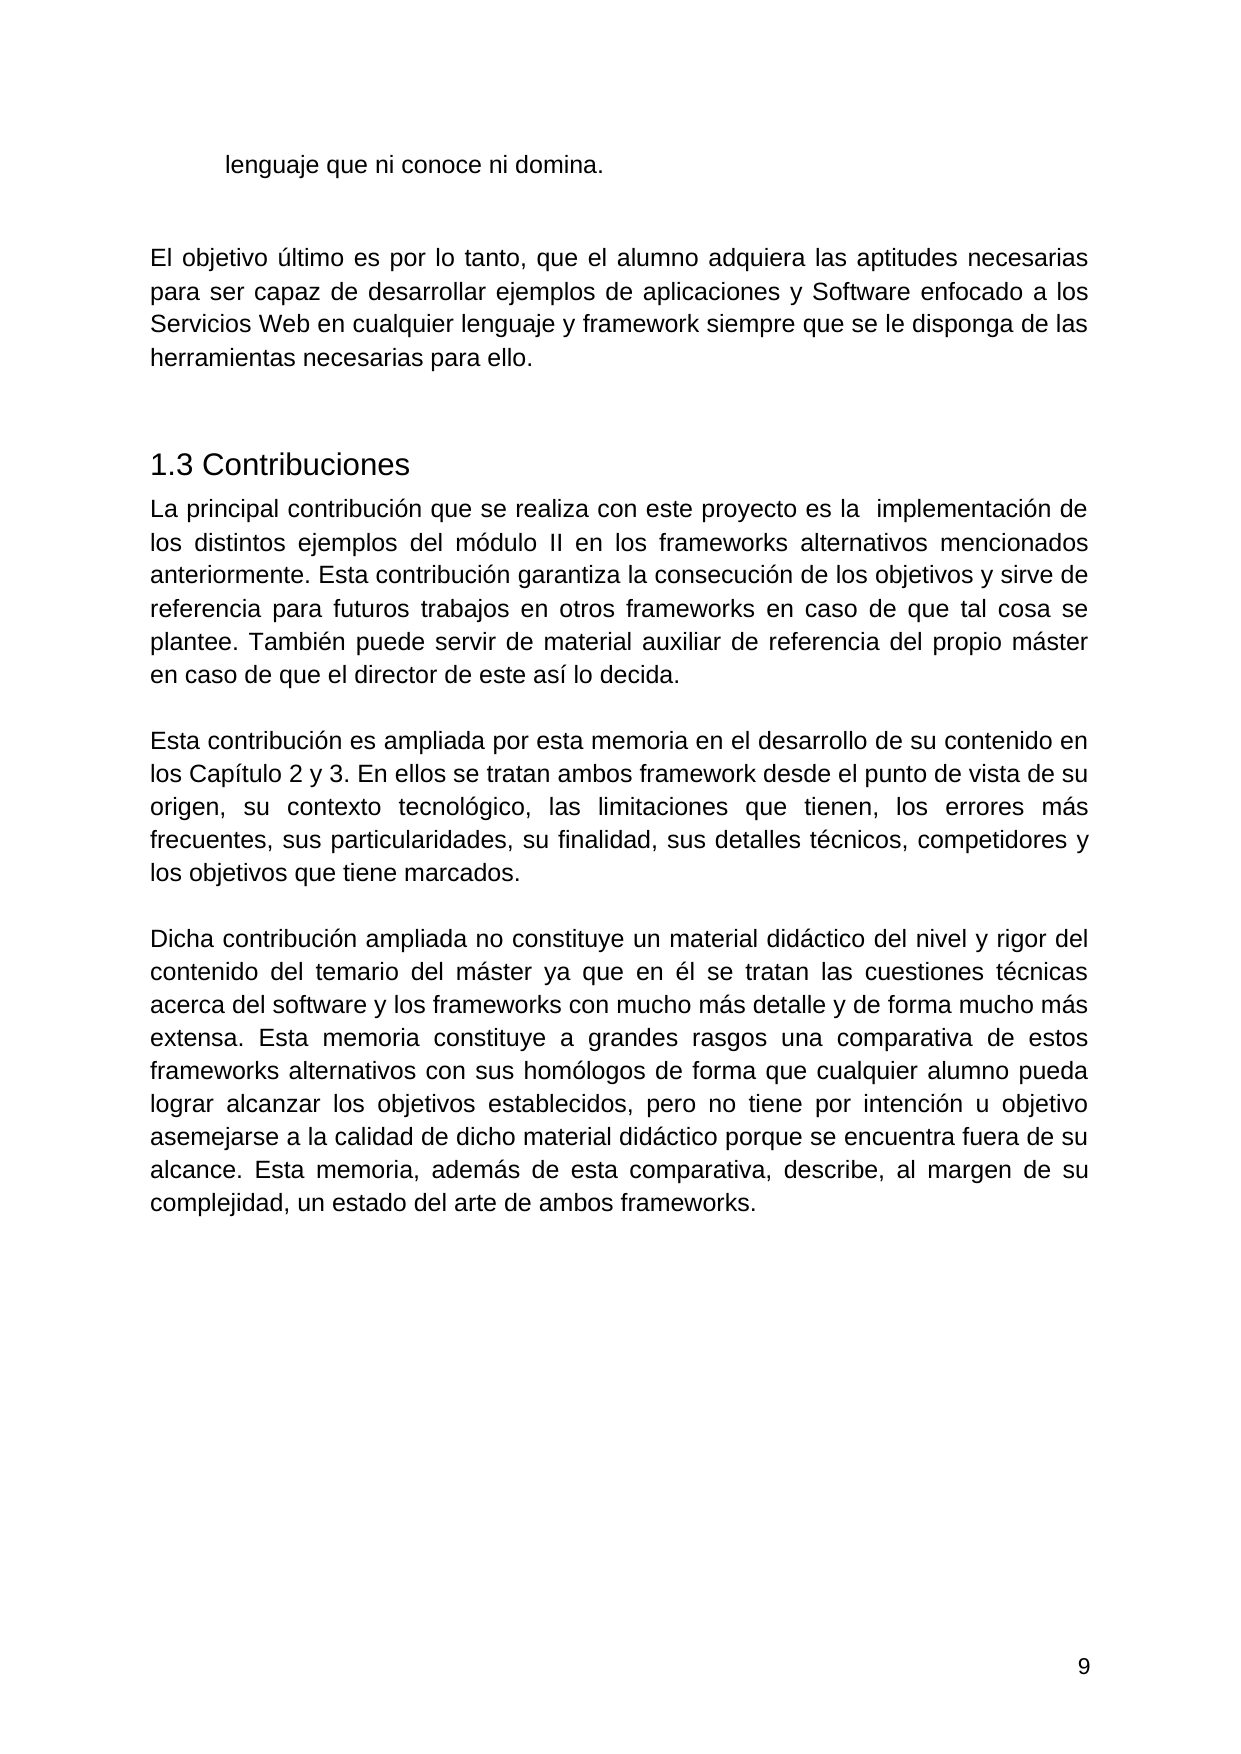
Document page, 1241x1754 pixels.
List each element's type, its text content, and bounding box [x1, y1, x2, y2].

text Esta contribución es ampliada por esta memoria en el desarrollo de su contenido en los Capítulo 2 y 3. En ellos se tratan ambos framework desde el punto de vista de su origen, su contexto tecnológico, las limitaciones que tienen, los errores más frecuentes, sus particularidades, su finalidad, sus detalles técnicos, competidores y los objetivos que tiene marcados. [150, 726, 1090, 886]
subtitle 1.3 Contribuciones [150, 446, 1090, 482]
text El objetivo último es por lo tanto, que el alumno adquiera las aptitudes necesarias para ser capaz de desarrollar ejemplos de aplicaciones y Software enfocado a los Servicios Web en cualquier lenguaje y framework siempre que se le disponga de las herramientas necesarias para ello. [150, 243, 1090, 371]
text La principal contribución que se realiza con este proyecto es la implementación de los distintos ejemplos del módulo II en los frameworks alternativos mencionados anteriormente. Esta contribución garantiza la consecución de los objetivos y sirve de referencia para futuros trabajos en otros frameworks en caso de que tal cosa se plantee. También puede servir de material auxiliar de referencia del propio máster en caso de que el director de este así lo decida. [150, 494, 1090, 688]
list lenguaje que ni conoce ni domina. [187, 150, 1090, 179]
text Dicha contribución ampliada no constituye un material didáctico del nivel y rigor del contenido del temario del máster ya que en él se tratan las cuestiones técnicas acerca del software y los frameworks con mucho más detalle y de forma mucho más extensa. Esta memoria constituye a grandes rasgos una comparativa de estos frameworks alternativos con sus homólogos de forma que cualquier alumno pueda lograr alcanzar los objetivos establecidos, pero no tiene por intención u objetivo asemejarse a la calidad de dicho material didáctico porque se encuentra fuera de su alcance. Esta memoria, además de esta comparativa, describe, al margen de su complejidad, un estado del arte de ambos frameworks. [150, 924, 1090, 1217]
